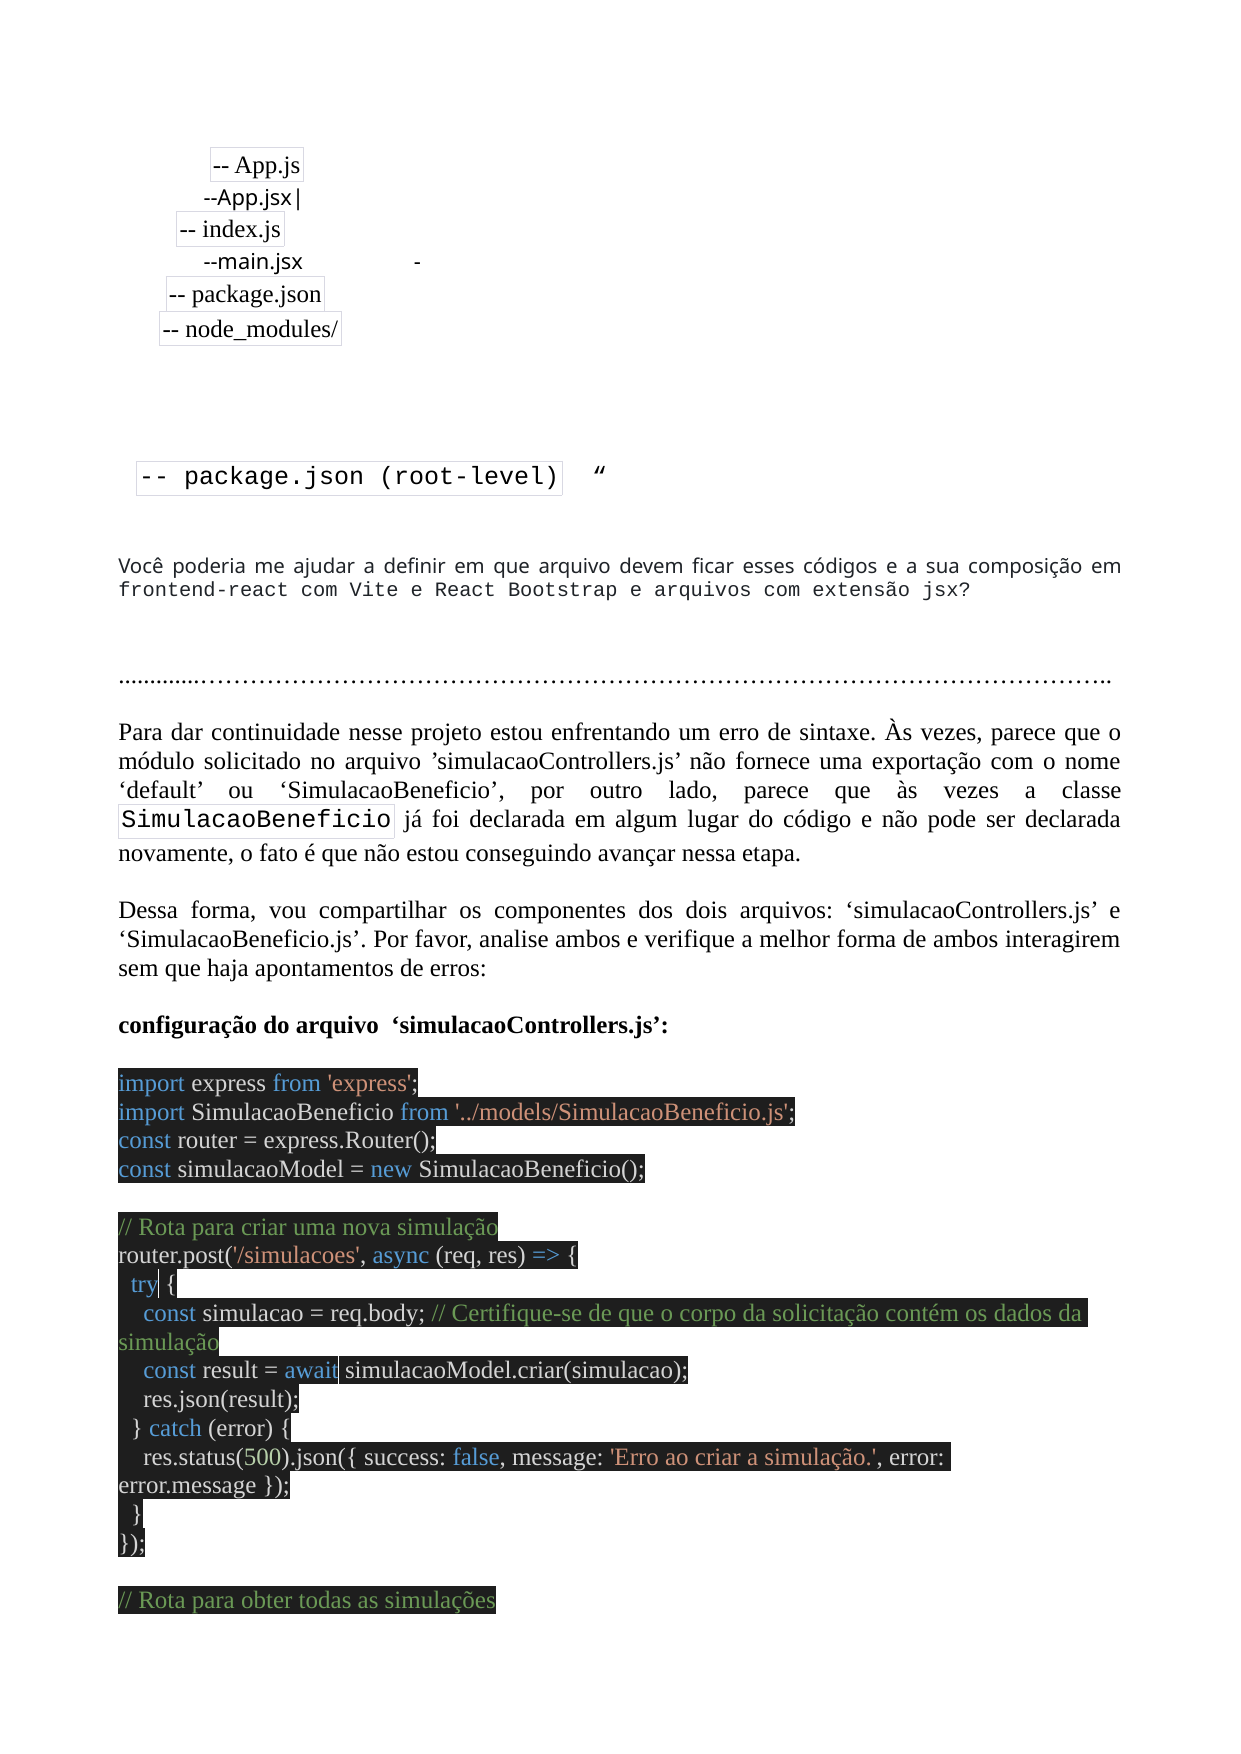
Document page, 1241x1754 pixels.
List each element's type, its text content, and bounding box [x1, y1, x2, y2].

text Para dar continuidade nesse projeto estou enfrentando um erro de sintaxe. Às vezes, parece que o módulo solicitado no arquivo ’simulacaoControllers.js’ não fornece uma exportação com o nome ‘default’ ou ‘SimulacaoBeneficio’, por outro lado, parece que às vezes a classe SimulacaoBeneficio já foi declarada em algum lugar do código e não pode ser declarada novamente, o fato é que não estou conseguindo avançar nessa etapa. [118, 717, 1122, 867]
text | |-- [118, 211, 176, 246]
text [325, 276, 1122, 311]
text node_modules/ [160, 312, 341, 345]
text |-- [118, 147, 210, 182]
text --main.jsx - [118, 246, 1122, 276]
text // Rota para obter todas as simulações [118, 1586, 1122, 1614]
text --App.jsx| [118, 182, 1122, 211]
text package.json (root-level) [137, 462, 562, 495]
text | [285, 211, 1122, 246]
text res.json(result); [118, 1384, 1122, 1413]
text index.js [177, 212, 284, 246]
text | [342, 311, 1122, 346]
text Dessa forma, vou compartilhar os componentes dos dois arquivos: ‘simulacaoControllers.js’ e ‘SimulacaoBeneficio.js’. Por favor, analise ambos e verifique a melhor forma de ambos interagirem sem que haja apontamentos de erros: [118, 896, 1122, 982]
text | |-- [118, 311, 159, 346]
text const result = await simulacaoModel.criar(simulacao); [118, 1356, 1122, 1384]
text import express from 'express'; [118, 1068, 1122, 1097]
text }); [118, 1528, 1122, 1557]
text try { [118, 1269, 1122, 1298]
text | | |-- [118, 276, 166, 311]
text const router = express.Router(); [118, 1126, 1122, 1154]
text .............……………………………………………………………………………………………….. [118, 660, 1122, 689]
text App.js [211, 148, 303, 181]
text } [118, 1499, 1122, 1528]
text res.status(500).json({ success: false, message: 'Erro ao criar a simulação.', error: error.message }); [118, 1442, 1122, 1499]
text router.post('/simulacoes', async (req, res) => { [118, 1241, 1122, 1269]
text “ [563, 461, 1122, 495]
text } catch (error) { [118, 1413, 1122, 1442]
text configuração do arquivo ‘simulacaoControllers.js’: [118, 1011, 1122, 1039]
text // Rota para criar uma nova simulação [118, 1212, 1122, 1241]
text [304, 147, 1122, 182]
text import SimulacaoBeneficio from '../models/SimulacaoBeneficio.js'; [118, 1097, 1122, 1126]
text |-- [118, 461, 136, 495]
text package.json [167, 277, 324, 311]
text Você poderia me ajudar a definir em que arquivo devem ficar esses códigos e a sua composição em frontend-react com Vite e React Bootstrap e arquivos com extensão jsx? [118, 552, 1122, 602]
text const simulacao = req.body; // Certifique-se de que o corpo da solicitação contém os dados da simulação [118, 1298, 1122, 1356]
text const simulacaoModel = new SimulacaoBeneficio(); [118, 1154, 1122, 1183]
